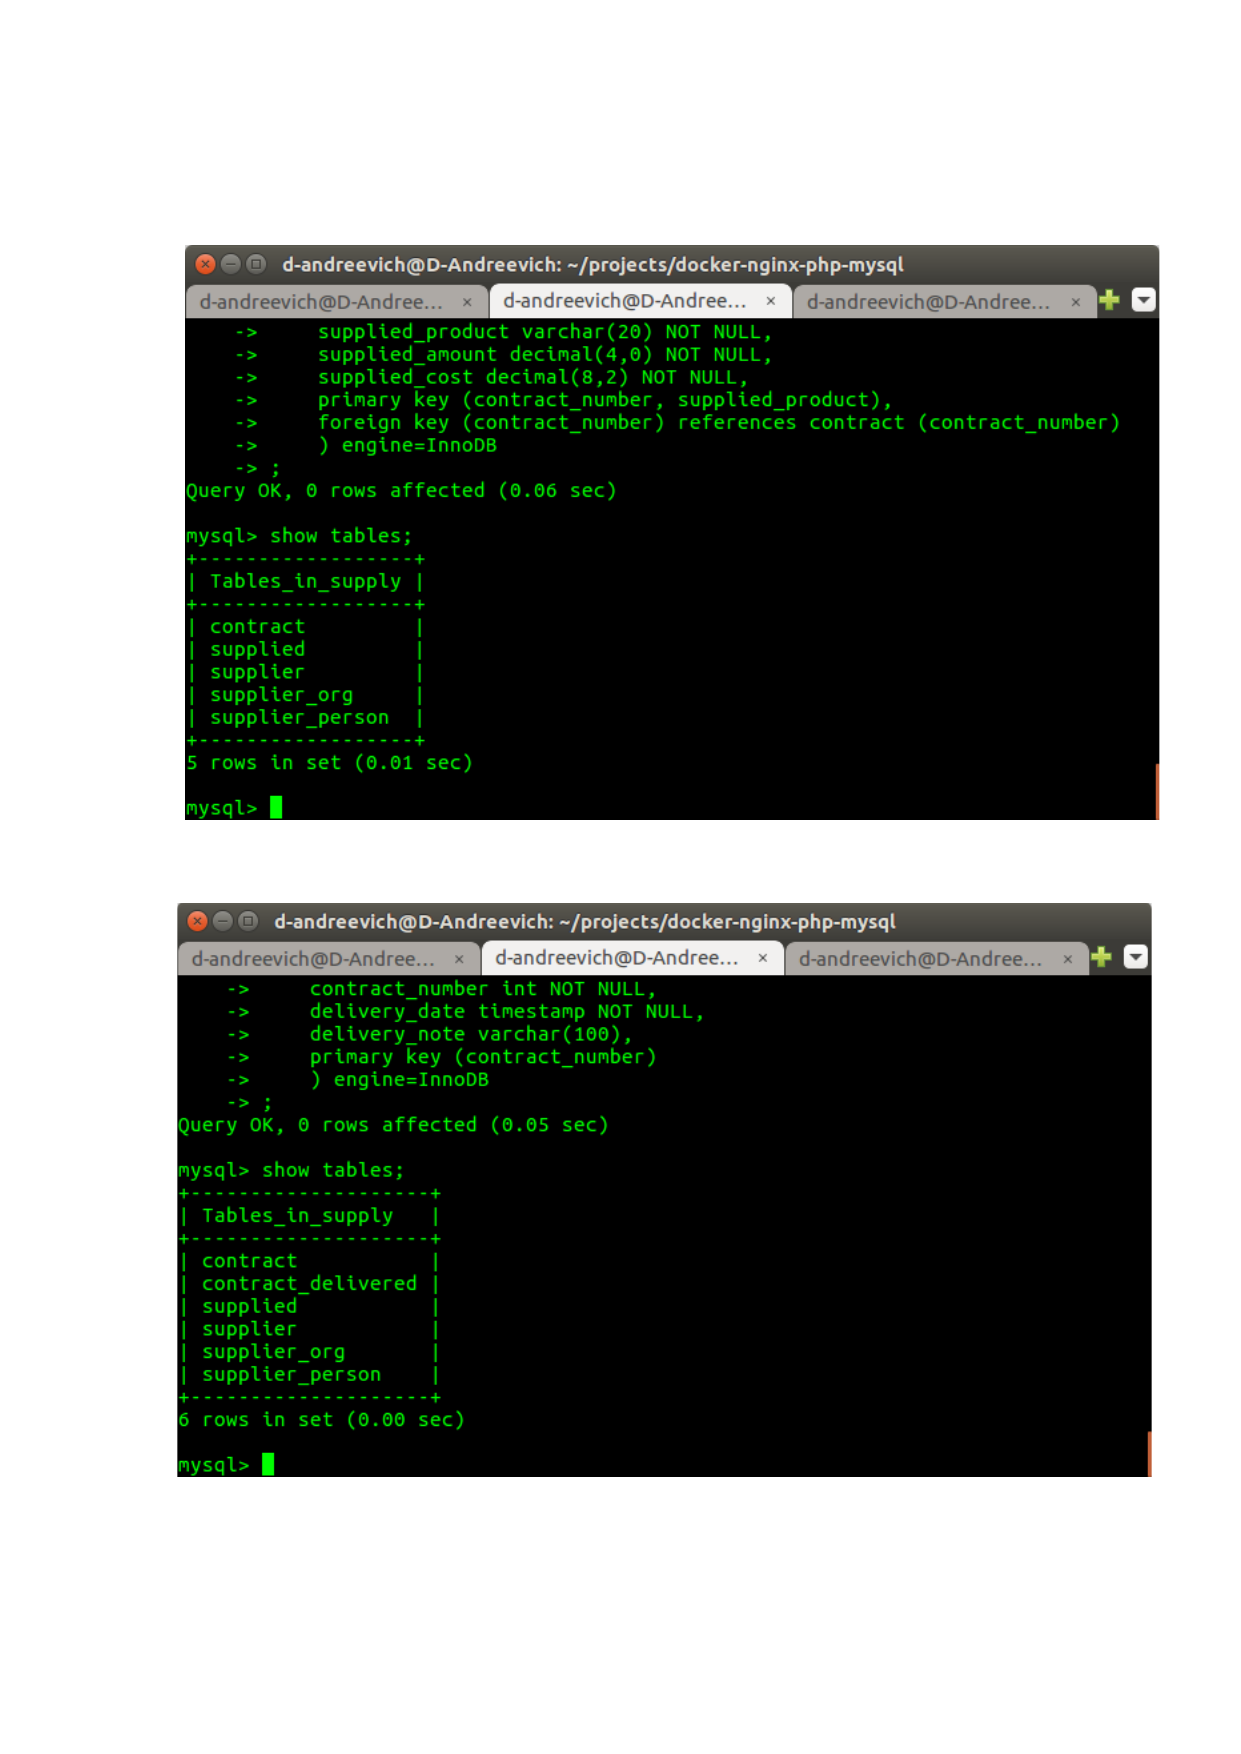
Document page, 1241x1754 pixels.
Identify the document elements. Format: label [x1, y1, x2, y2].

picture [177, 903, 1152, 1477]
picture [185, 245, 1160, 820]
